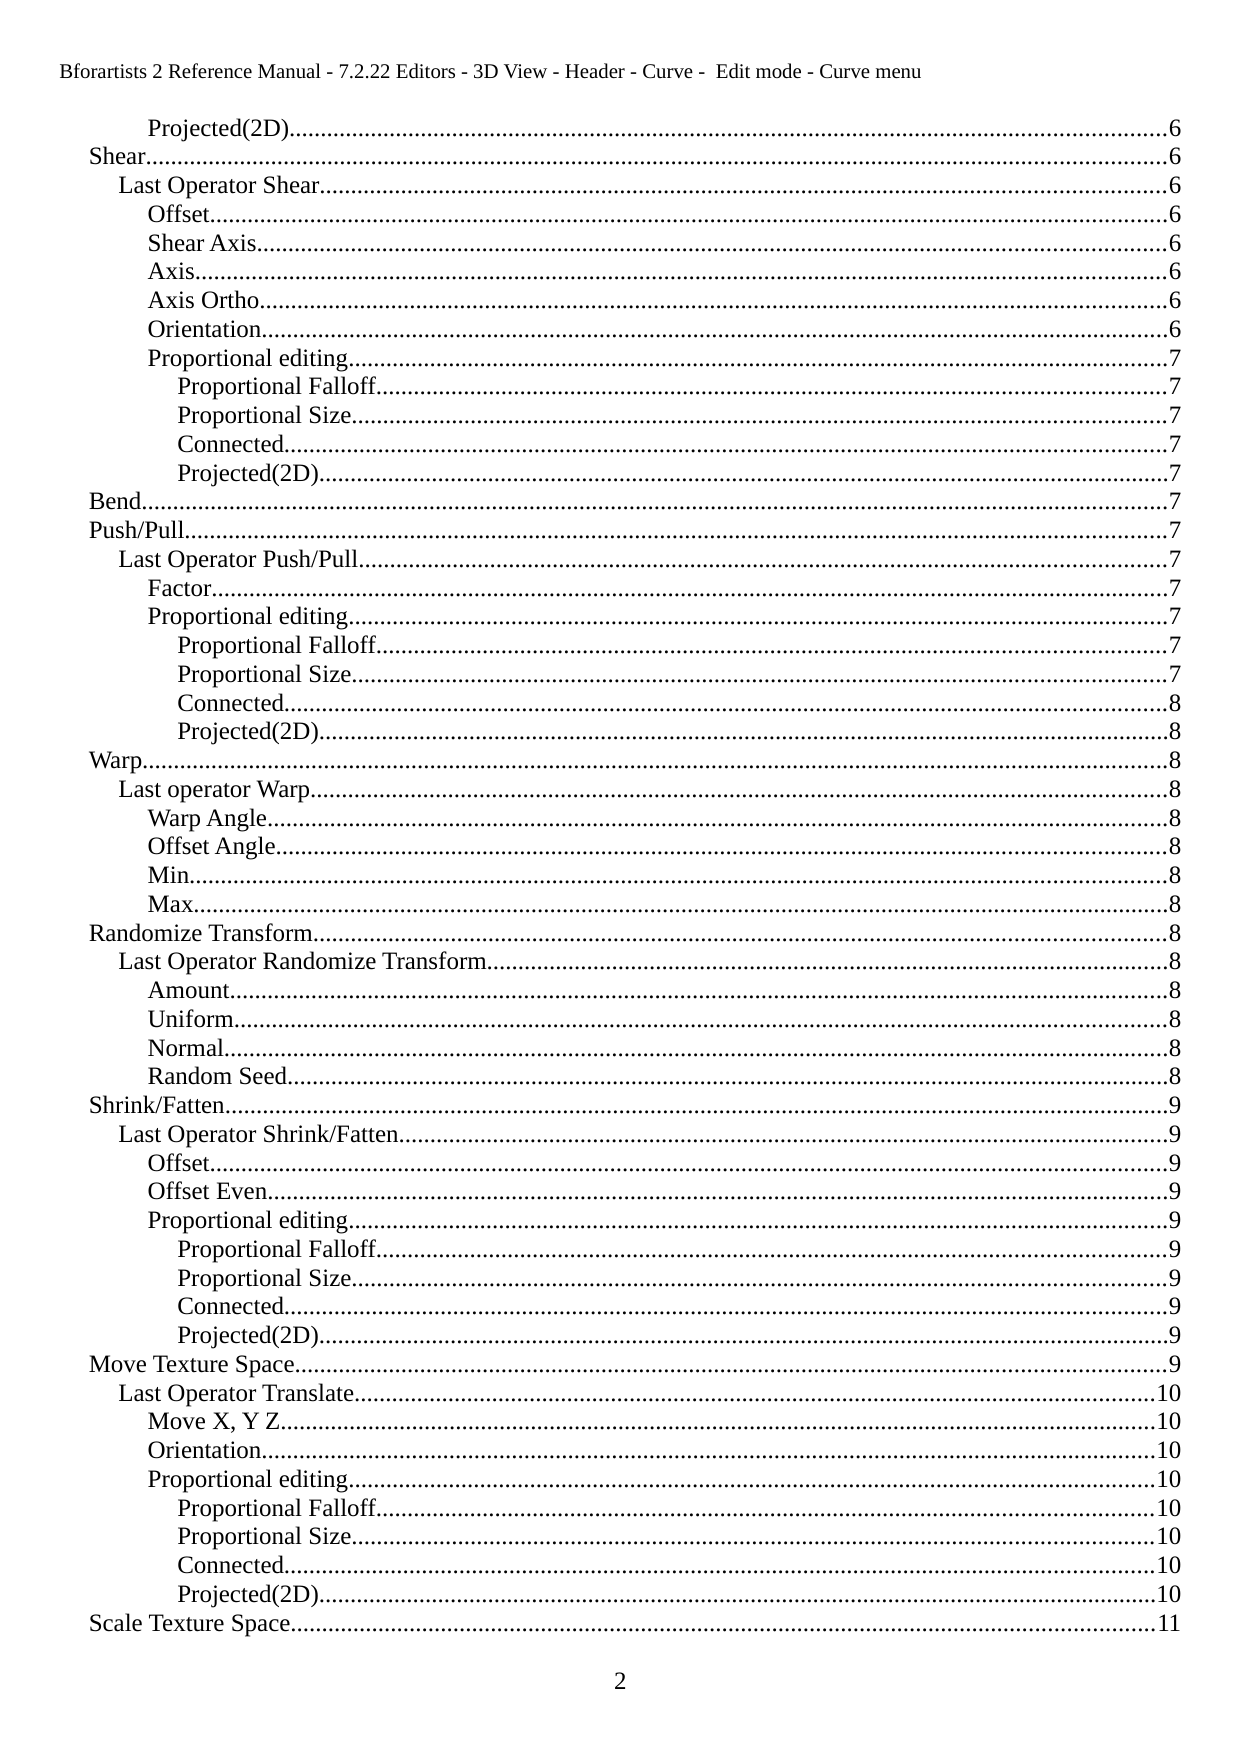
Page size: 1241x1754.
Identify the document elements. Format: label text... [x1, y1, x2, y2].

text Axis 6 [147, 256, 1181, 285]
text Connected 8 [177, 688, 1181, 716]
text Last Operator Randomize Transform 8 [118, 946, 1181, 975]
text Uniform 8 [147, 1004, 1181, 1033]
text Shear 6 [88, 141, 1181, 170]
text Connected 9 [177, 1291, 1181, 1320]
text Max 8 [147, 889, 1181, 918]
text Last operator Warp 8 [118, 774, 1181, 803]
text Move X, Y Z 10 [147, 1406, 1181, 1435]
text Proportional editing 10 [147, 1464, 1181, 1493]
text Last Operator Shear 6 [118, 170, 1181, 199]
text Projected(2D) 8 [177, 716, 1181, 745]
text Last Operator Shrink/Fatten 9 [118, 1119, 1181, 1148]
text Offset Even 9 [147, 1176, 1181, 1205]
text Bend 7 [88, 486, 1181, 515]
text Amount 8 [147, 975, 1181, 1004]
text Offset Angle 8 [147, 831, 1181, 860]
text Projected(2D) 6 [147, 113, 1181, 141]
text Connected 7 [177, 429, 1181, 458]
text Proportional Falloff 10 [177, 1493, 1181, 1521]
text Proportional Falloff 9 [177, 1234, 1181, 1263]
text Connected 10 [177, 1550, 1181, 1579]
text Proportional Falloff 7 [177, 371, 1181, 400]
text Proportional Size 7 [177, 659, 1181, 688]
text Proportional Falloff 7 [177, 630, 1181, 659]
text Projected(2D) 9 [177, 1320, 1181, 1349]
text Normal 8 [147, 1033, 1181, 1061]
text Last Operator Push/Pull 7 [118, 544, 1181, 573]
text Proportional Size 10 [177, 1521, 1181, 1550]
text Shear Axis 6 [147, 228, 1181, 256]
text Randomize Transform 8 [88, 918, 1181, 946]
text Projected(2D) 10 [177, 1579, 1181, 1608]
text Offset 6 [147, 199, 1181, 228]
text Factor 7 [147, 573, 1181, 601]
text Min 8 [147, 860, 1181, 889]
text Proportional editing 7 [147, 601, 1181, 630]
text Offset 9 [147, 1148, 1181, 1176]
text Orientation 10 [147, 1435, 1181, 1464]
text Orientation 6 [147, 314, 1181, 343]
text Shrink/Fatten 9 [88, 1090, 1181, 1119]
text Proportional Size 9 [177, 1263, 1181, 1291]
text Proportional Size 7 [177, 400, 1181, 429]
text Warp 8 [88, 745, 1181, 774]
text Proportional editing 9 [147, 1205, 1181, 1234]
text Warp Angle 8 [147, 803, 1181, 831]
text Scale Texture Space 11 [88, 1608, 1181, 1636]
text Move Texture Space 9 [88, 1349, 1181, 1378]
text Push/Pull 7 [88, 515, 1181, 544]
text Projected(2D) 7 [177, 458, 1181, 486]
text Last Operator Translate 10 [118, 1378, 1181, 1406]
text Proportional editing 7 [147, 343, 1181, 371]
text Axis Ortho 6 [147, 285, 1181, 314]
text Random Seed 8 [147, 1061, 1181, 1090]
